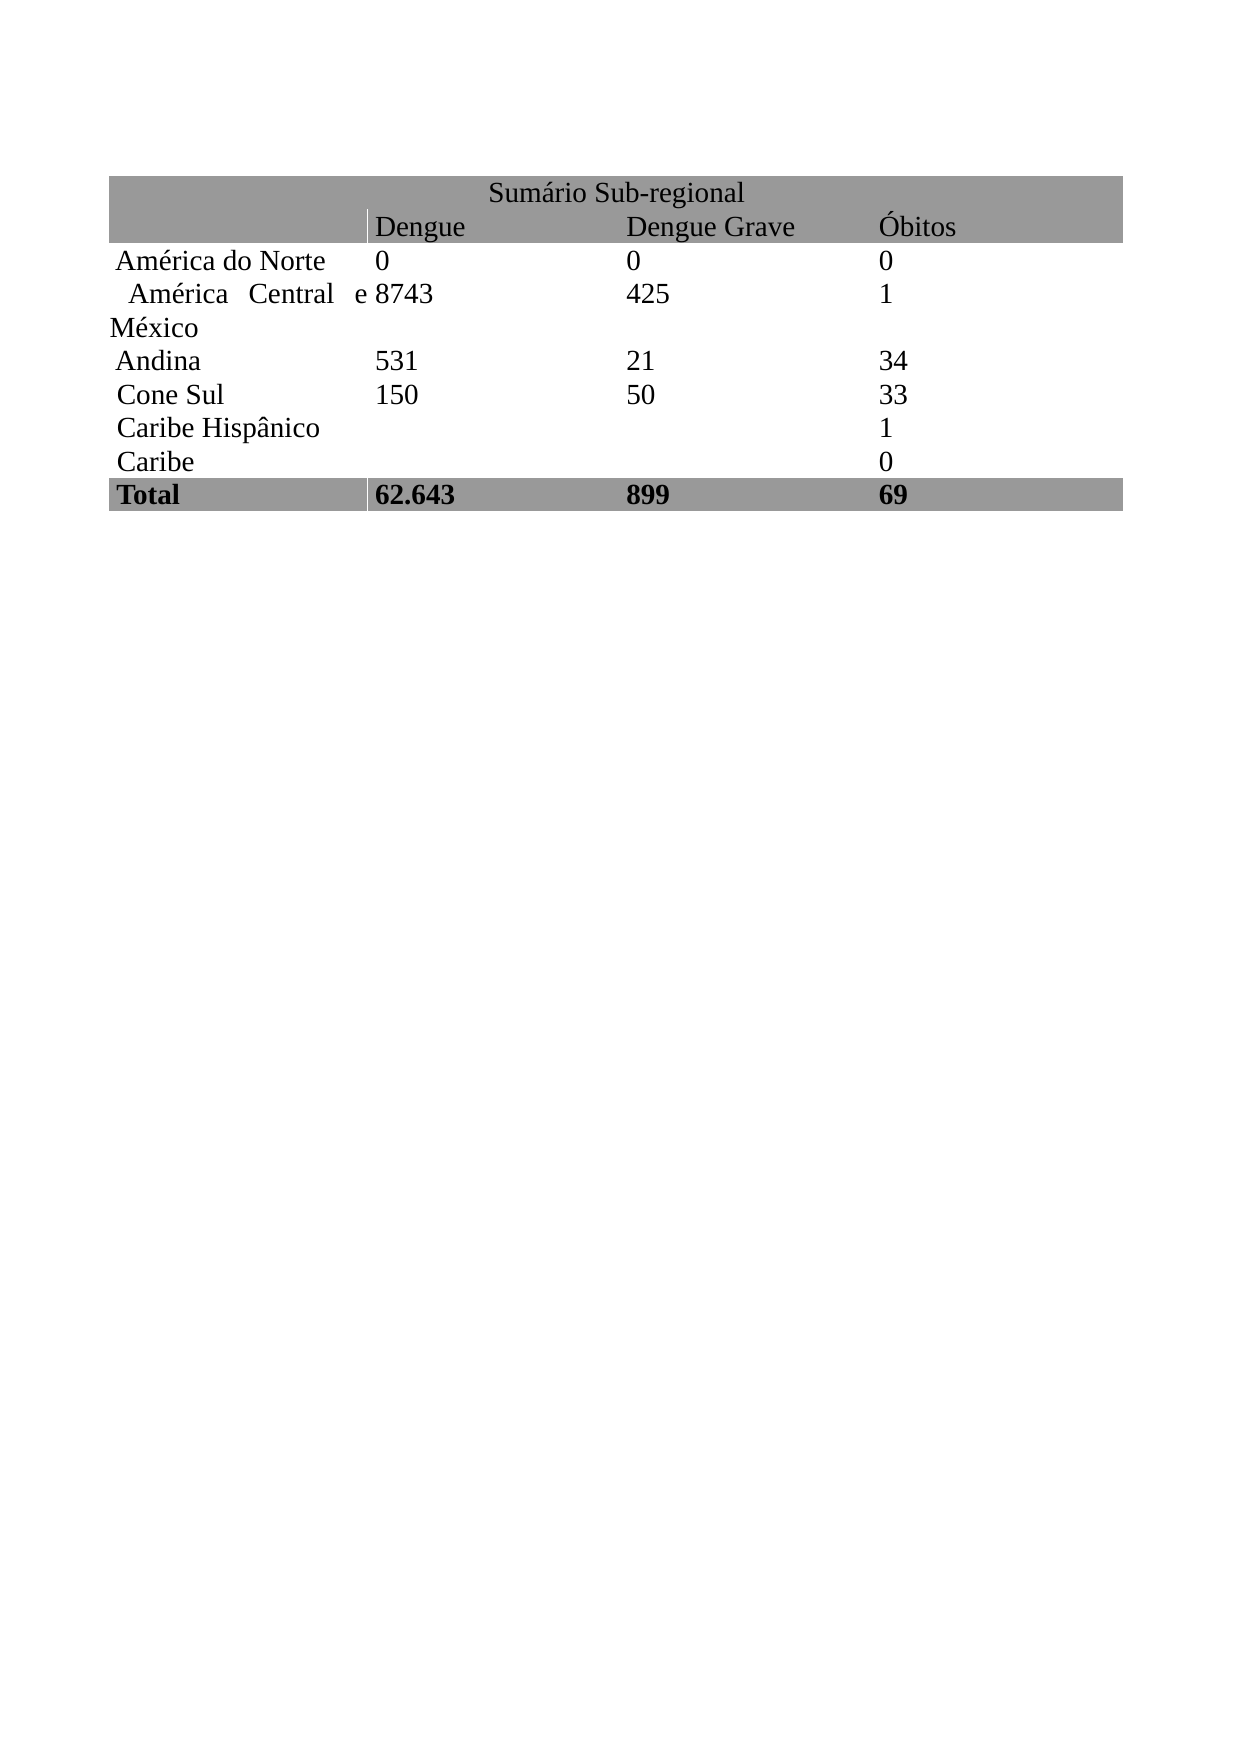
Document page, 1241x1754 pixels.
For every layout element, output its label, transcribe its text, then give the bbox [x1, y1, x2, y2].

table_cell América Central e México [109, 276, 367, 343]
table_cell 150 [368, 377, 619, 410]
table_cell Dengue Grave [619, 209, 871, 243]
table_cell 69 [871, 478, 1123, 511]
table_cell 1 [871, 410, 1123, 444]
table_cell 531 [368, 343, 619, 377]
table_cell Total [109, 478, 367, 511]
table_cell América do Norte [109, 243, 367, 276]
table_header Sumário Sub-regional [109, 176, 1123, 209]
table_cell 0 [368, 243, 619, 276]
table_cell 34 [871, 343, 1123, 377]
table_cell Andina [109, 343, 367, 377]
table_cell [619, 410, 871, 444]
table_cell 1 [871, 276, 1123, 343]
table_cell Cone Sul [109, 377, 367, 410]
table_cell 0 [871, 243, 1123, 276]
table_cell [368, 444, 619, 477]
table_cell Óbitos [871, 209, 1123, 243]
table_cell 21 [619, 343, 871, 377]
table_cell Caribe [109, 444, 367, 477]
table_cell 899 [619, 478, 871, 511]
table_cell 0 [619, 243, 871, 276]
table_cell 33 [871, 377, 1123, 410]
table_cell 0 [871, 444, 1123, 477]
table_cell [368, 410, 619, 444]
table_cell [619, 444, 871, 477]
table_cell 62.643 [368, 478, 619, 511]
table_cell 8743 [368, 276, 619, 343]
table_cell 50 [619, 377, 871, 410]
table_cell 425 [619, 276, 871, 343]
table_cell [109, 209, 367, 243]
table_cell Dengue [368, 209, 619, 243]
table_cell Caribe Hispânico [109, 410, 367, 444]
